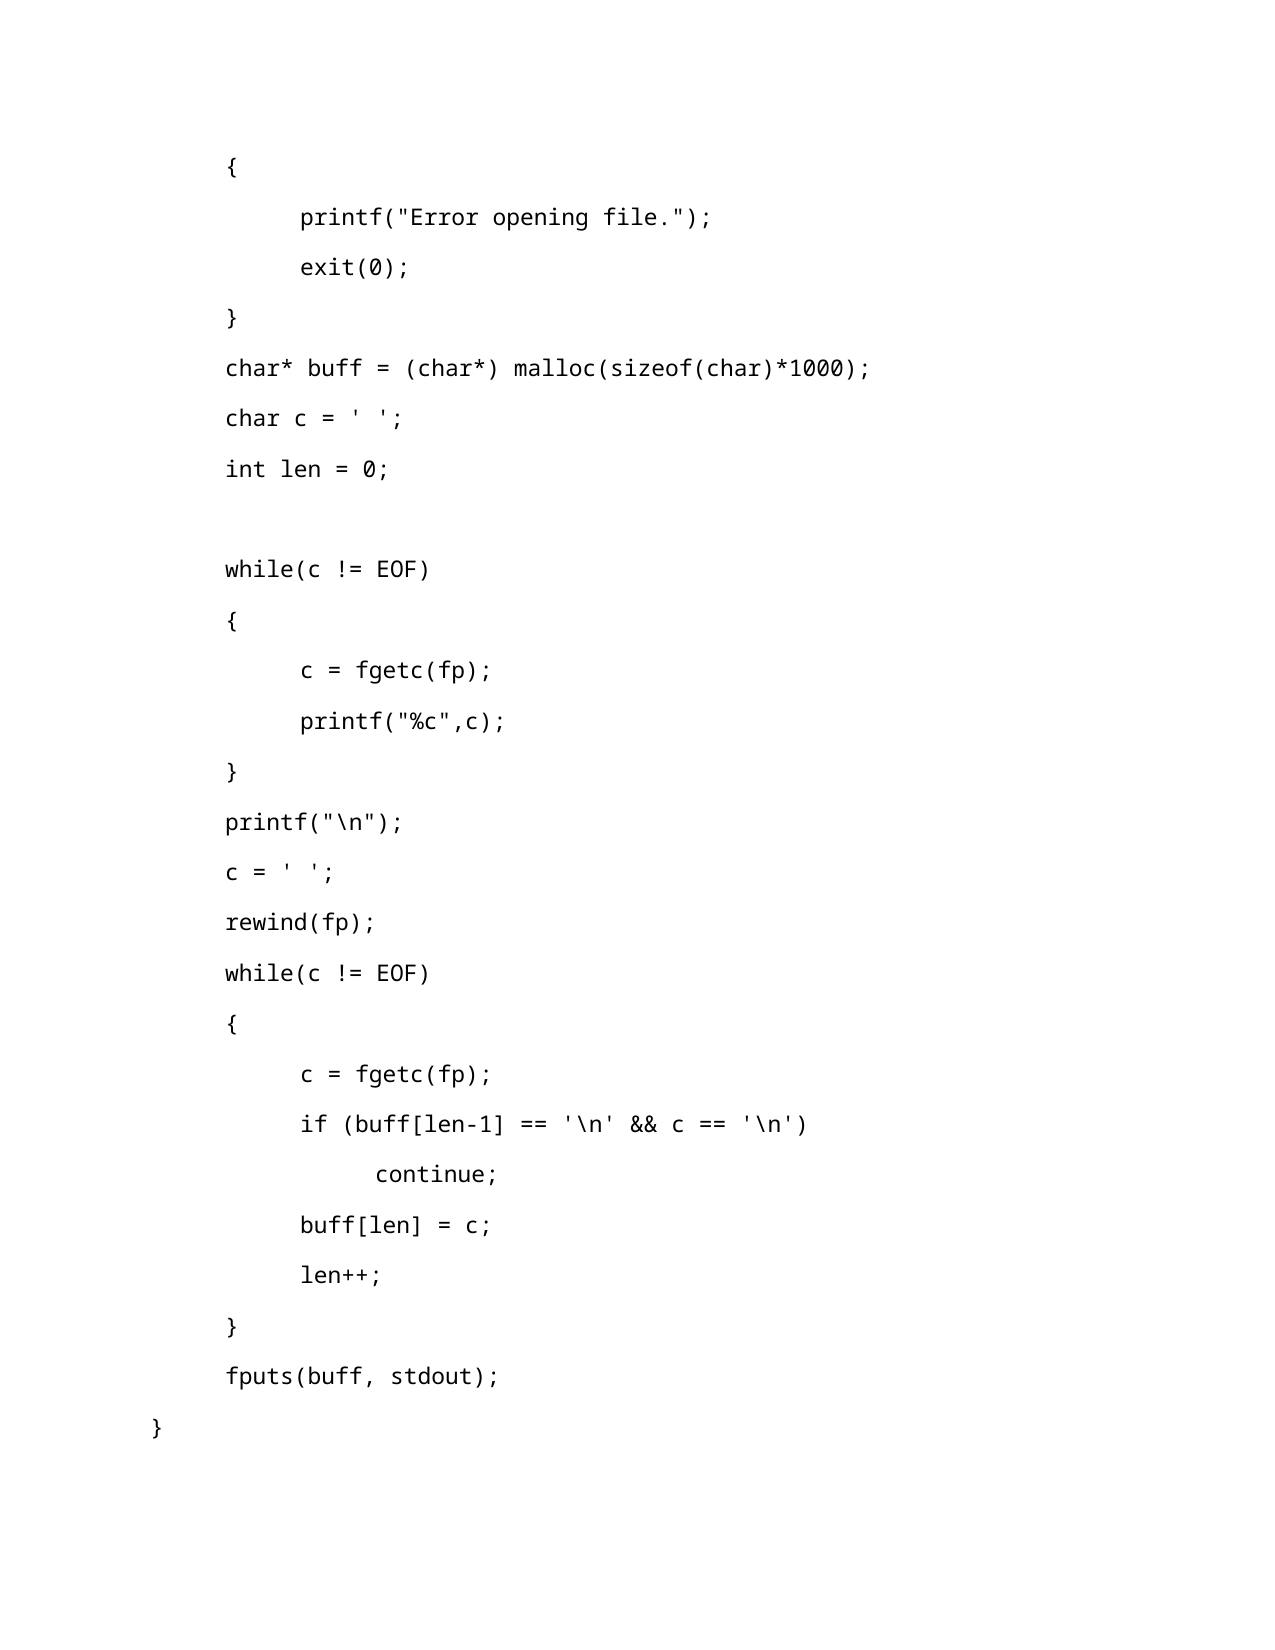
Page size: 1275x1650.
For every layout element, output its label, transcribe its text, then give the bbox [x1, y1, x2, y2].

text fputs(buff, stdout); [150, 1360, 1125, 1391]
text exit(0); [150, 251, 1125, 282]
text c = fgetc(fp); [150, 1057, 1125, 1089]
text char c = ' '; [150, 402, 1125, 433]
text } [150, 301, 1125, 332]
text printf("\n"); [150, 805, 1125, 837]
text } [150, 755, 1125, 786]
text char* buff = (char*) malloc(sizeof(char)*1000); [150, 352, 1125, 383]
text rewind(fp); [150, 906, 1125, 937]
text } [150, 1309, 1125, 1341]
text { [150, 1007, 1125, 1038]
text { [150, 604, 1125, 635]
text } [150, 1410, 1125, 1442]
text int len = 0; [150, 452, 1125, 484]
text printf("Error opening file."); [150, 200, 1125, 232]
text while(c != EOF) [150, 957, 1125, 988]
text c = fgetc(fp); [150, 654, 1125, 685]
text len++; [150, 1259, 1125, 1290]
text if (buff[len-1] == '\n' && c == '\n') [150, 1108, 1125, 1139]
text { [150, 150, 1125, 181]
text continue; [150, 1158, 1125, 1189]
text printf("%c",c); [150, 704, 1125, 736]
text while(c != EOF) [150, 553, 1125, 584]
text c = ' '; [150, 856, 1125, 887]
text buff[len] = c; [150, 1209, 1125, 1240]
